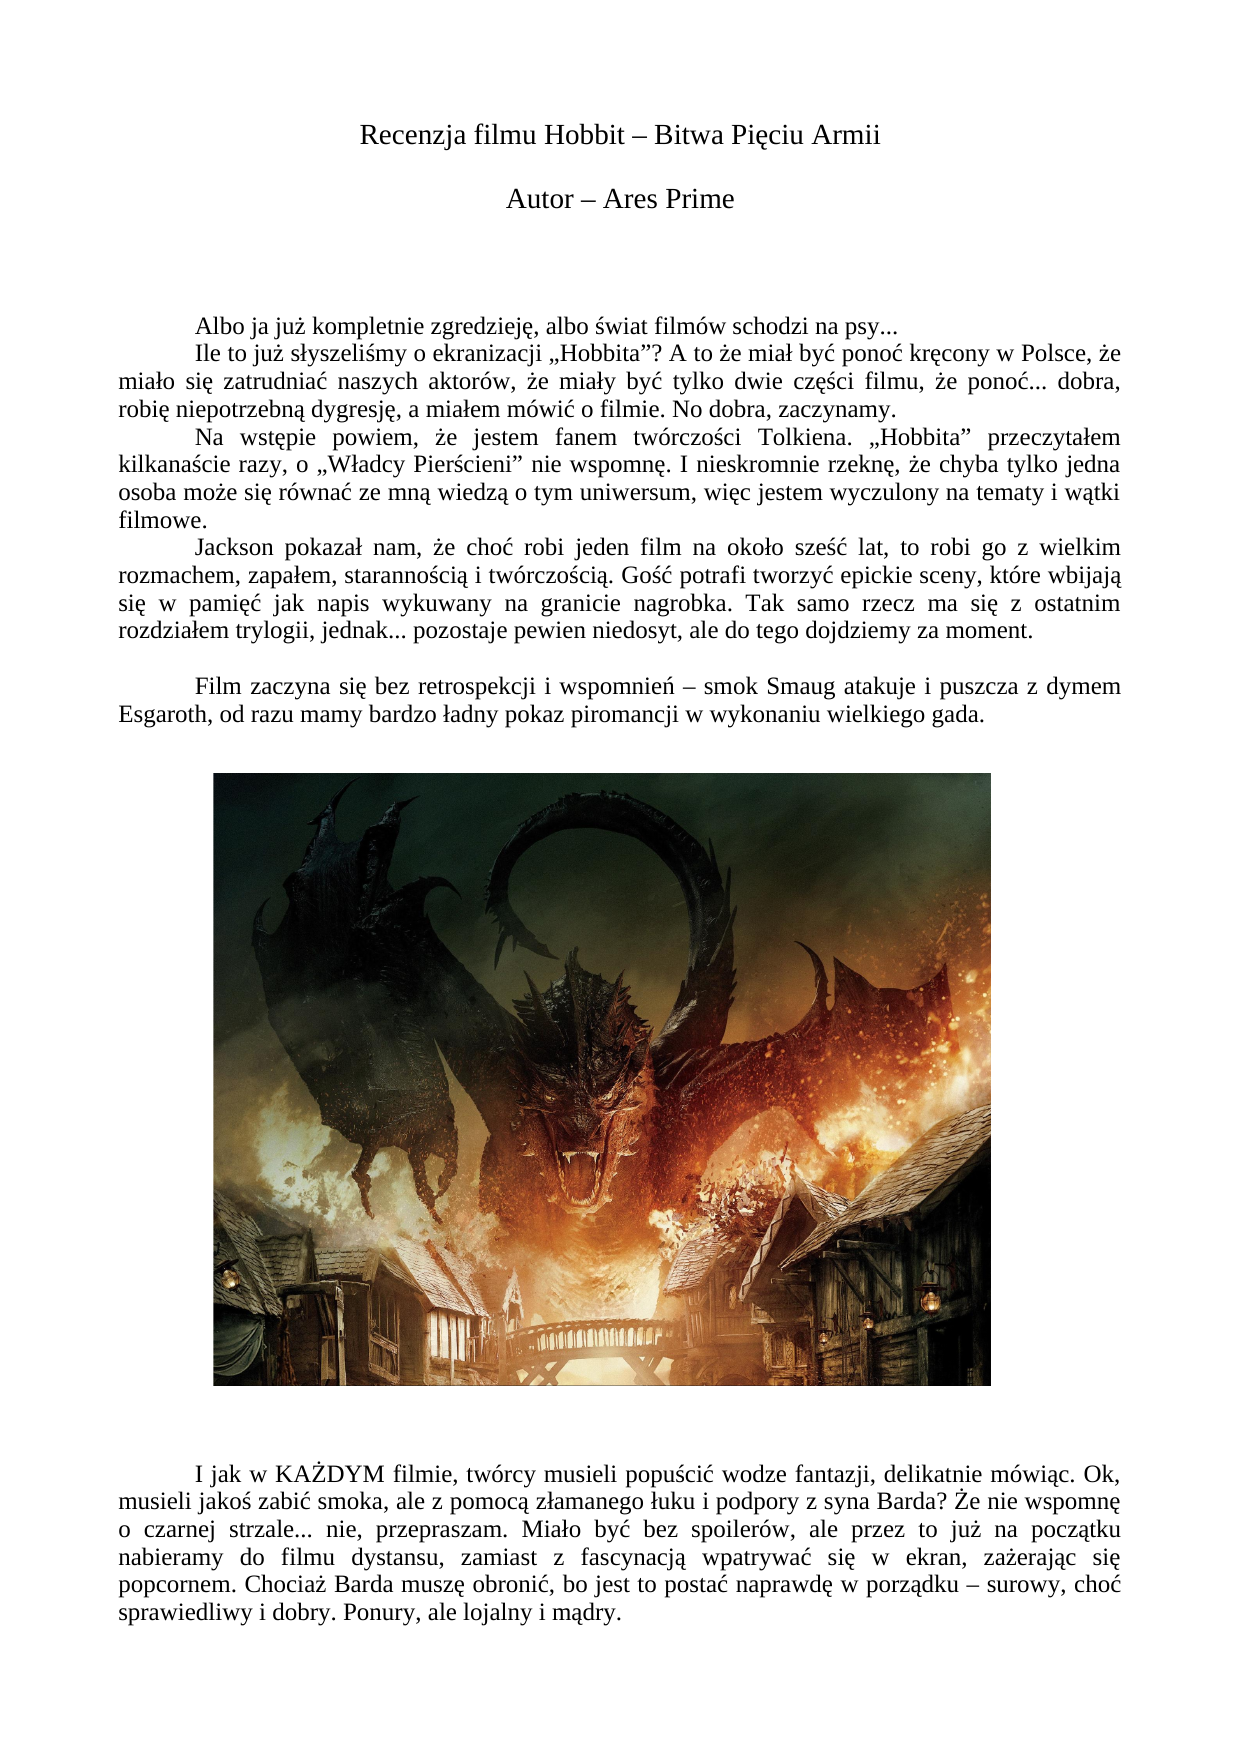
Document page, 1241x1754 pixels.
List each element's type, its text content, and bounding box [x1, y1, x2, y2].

text Film zaczyna się bez retrospekcji i wspomnień – smok Smaug atakuje i puszcza z dymem Esgaroth, od razu mamy bardzo ładny pokaz piromancji w wykonaniu wielkiego gada. [118, 672, 1122, 727]
text Autor – Ares Prime [118, 183, 1122, 215]
text I jak w KAŻDYM filmie, twórcy musieli popuścić wodze fantazji, delikatnie mówiąc. Ok, musieli jakoś zabić smoka, ale z pomocą złamanego łuku i podpory z syna Barda? Że nie wspomnę o czarnej strzale... nie, przepraszam. Miało być bez spoilerów, ale przez to już na początku nabieramy do filmu dystansu, zamiast z fascynacją wpatrywać się w ekran, zażerając się popcornem. Chociaż Barda muszę obronić, bo jest to postać naprawdę w porządku – surowy, choć sprawiedliwy i dobry. Ponury, ale lojalny i mądry. [118, 1460, 1122, 1626]
text Ile to już słyszeliśmy o ekranizacji „Hobbita”? A to że miał być ponoć kręcony w Polsce, że miało się zatrudniać naszych aktorów, że miały być tylko dwie części filmu, że ponoć... dobra, robię niepotrzebną dygresję, a miałem mówić o filmie. No dobra, zaczynamy. [118, 339, 1122, 423]
text Jackson pokazał nam, że choć robi jeden film na około sześć lat, to robi go z wielkim rozmachem, zapałem, starannością i twórczością. Gość potrafi tworzyć epickie sceny, które wbijają się w pamięć jak napis wykuwany na granicie nagrobka. Tak samo rzecz ma się z ostatnim rozdziałem trylogii, jednak... pozostaje pewien niedosyt, ale do tego dojdziemy za moment. [118, 533, 1122, 644]
text Recenzja filmu Hobbit – Bitwa Pięciu Armii [118, 118, 1122, 150]
picture [213, 773, 991, 1386]
text Na wstępie powiem, że jestem fanem twórczości Tolkiena. „Hobbita” przeczytałem kilkanaście razy, o „Władcy Pierścieni” nie wspomnę. I nieskromnie rzeknę, że chyba tylko jedna osoba może się równać ze mną wiedzą o tym uniwersum, więc jestem wyczulony na tematy i wątki filmowe. [118, 423, 1122, 533]
text Albo ja już kompletnie zgredzieję, albo świat filmów schodzi na psy... [118, 312, 1122, 339]
